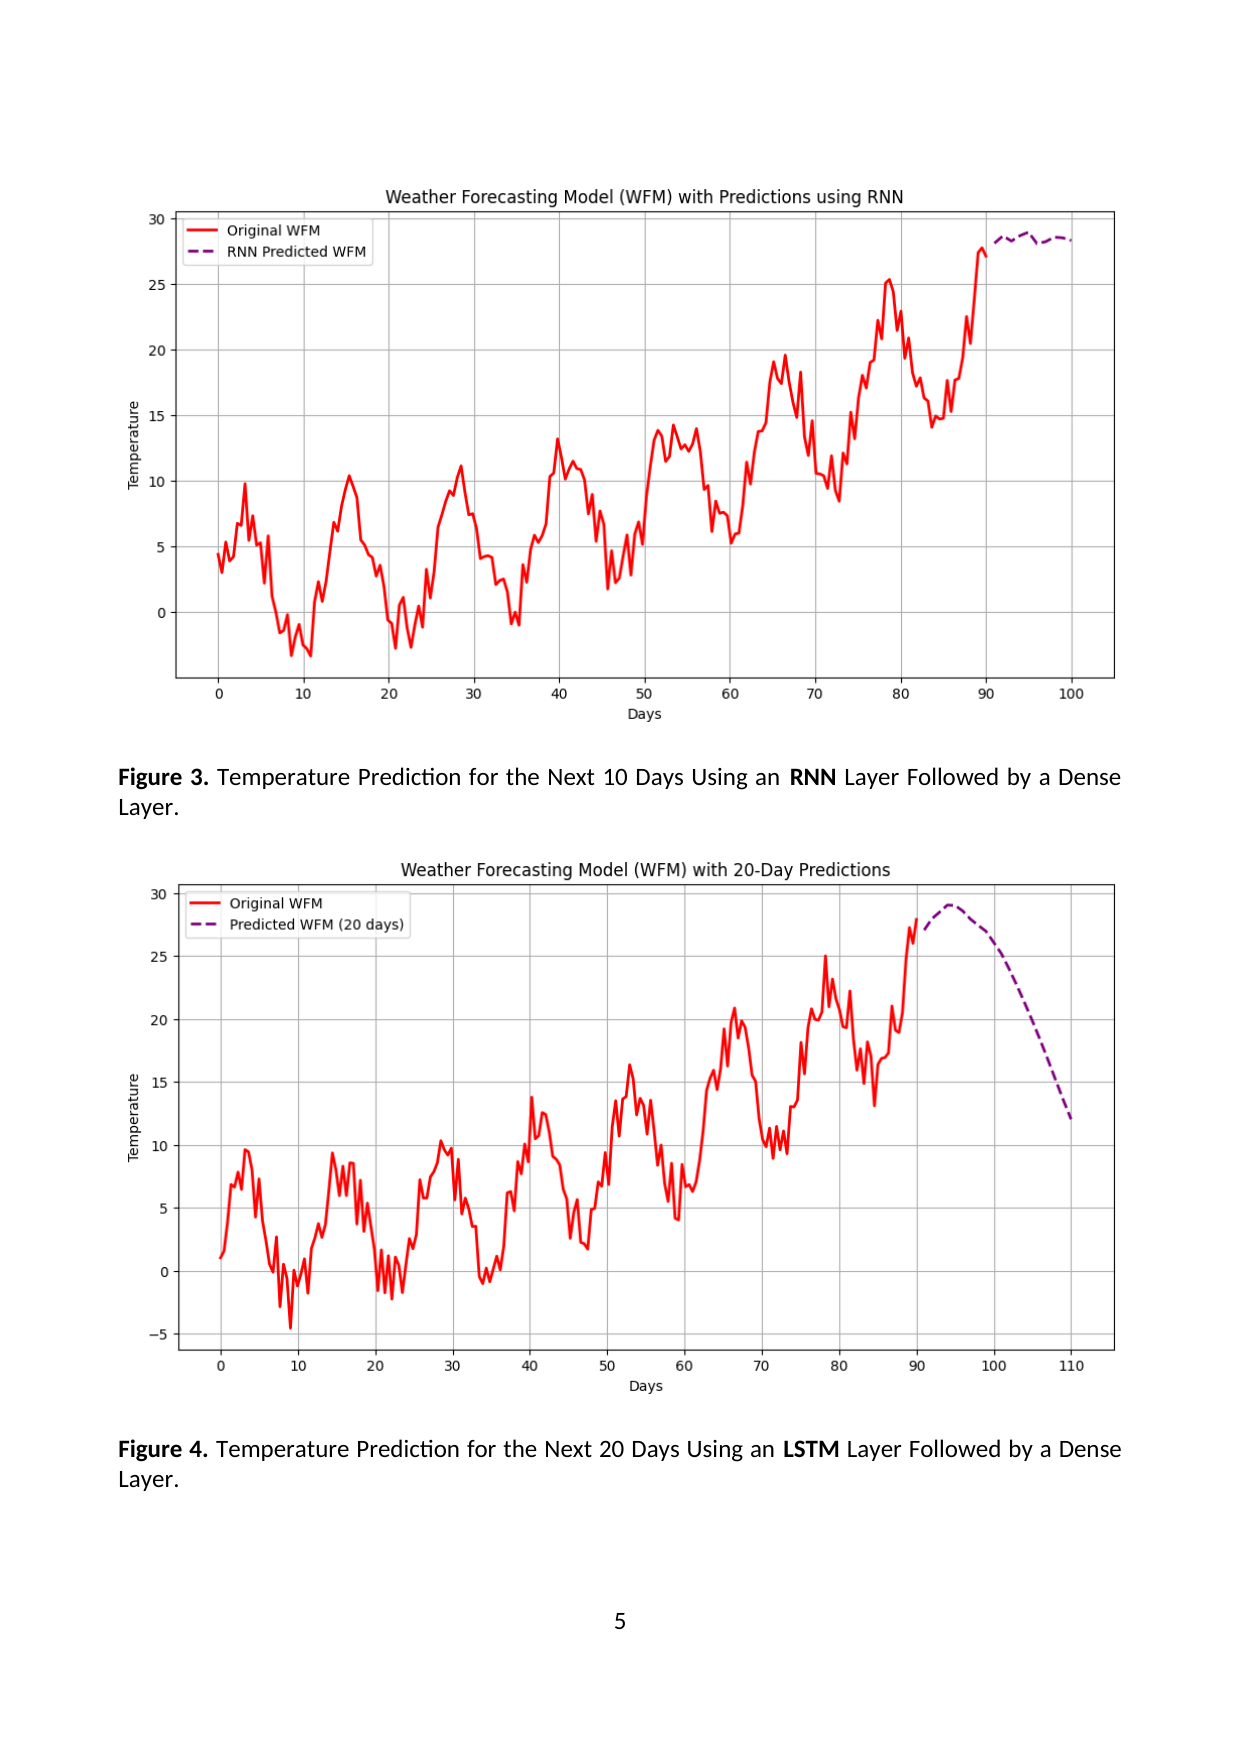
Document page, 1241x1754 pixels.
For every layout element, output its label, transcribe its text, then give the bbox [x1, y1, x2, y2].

text Figure 4. Temperature Prediction for the Next 20 Days Using an LSTM Layer Followed by a Dense Layer. [118, 1433, 1122, 1494]
text Figure 3. Temperature Prediction for the Next 10 Days Using an RNN Layer Followed by a Dense Layer. [118, 761, 1122, 822]
picture [118, 179, 1123, 731]
picture [118, 852, 1123, 1403]
